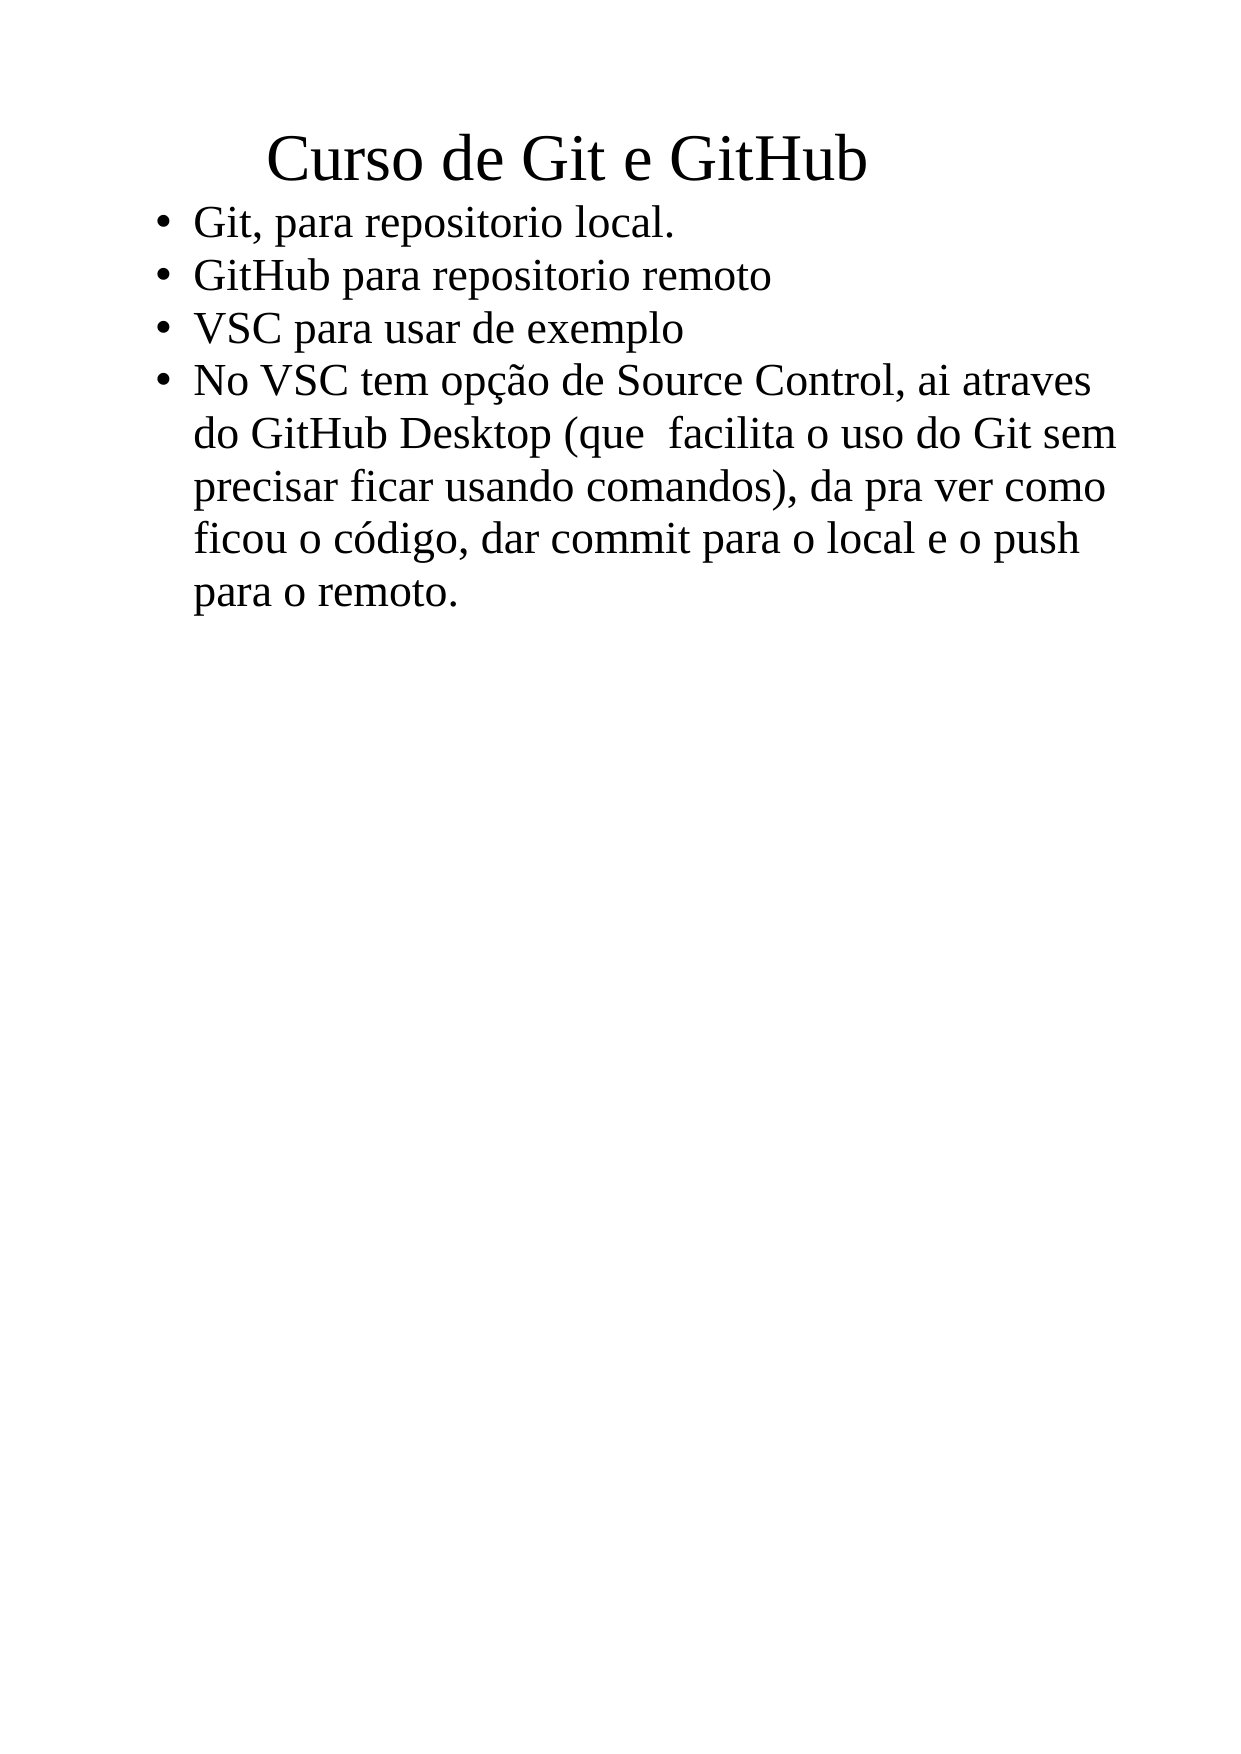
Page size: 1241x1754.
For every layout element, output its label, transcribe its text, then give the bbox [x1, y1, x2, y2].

text Curso de Git e GitHub [266, 118, 1122, 195]
list VSC para usar de exemplo [156, 300, 1122, 353]
list No VSC tem opção de Source Control, ai atraves do GitHub Desktop (que facilita o uso do Git sem precisar ficar usando comandos), da pra ver como ficou o código, dar commit para o local e o push para o remoto. [156, 353, 1122, 616]
list Git, para repositorio local. [156, 195, 1122, 247]
list GitHub para repositorio remoto [156, 247, 1122, 300]
